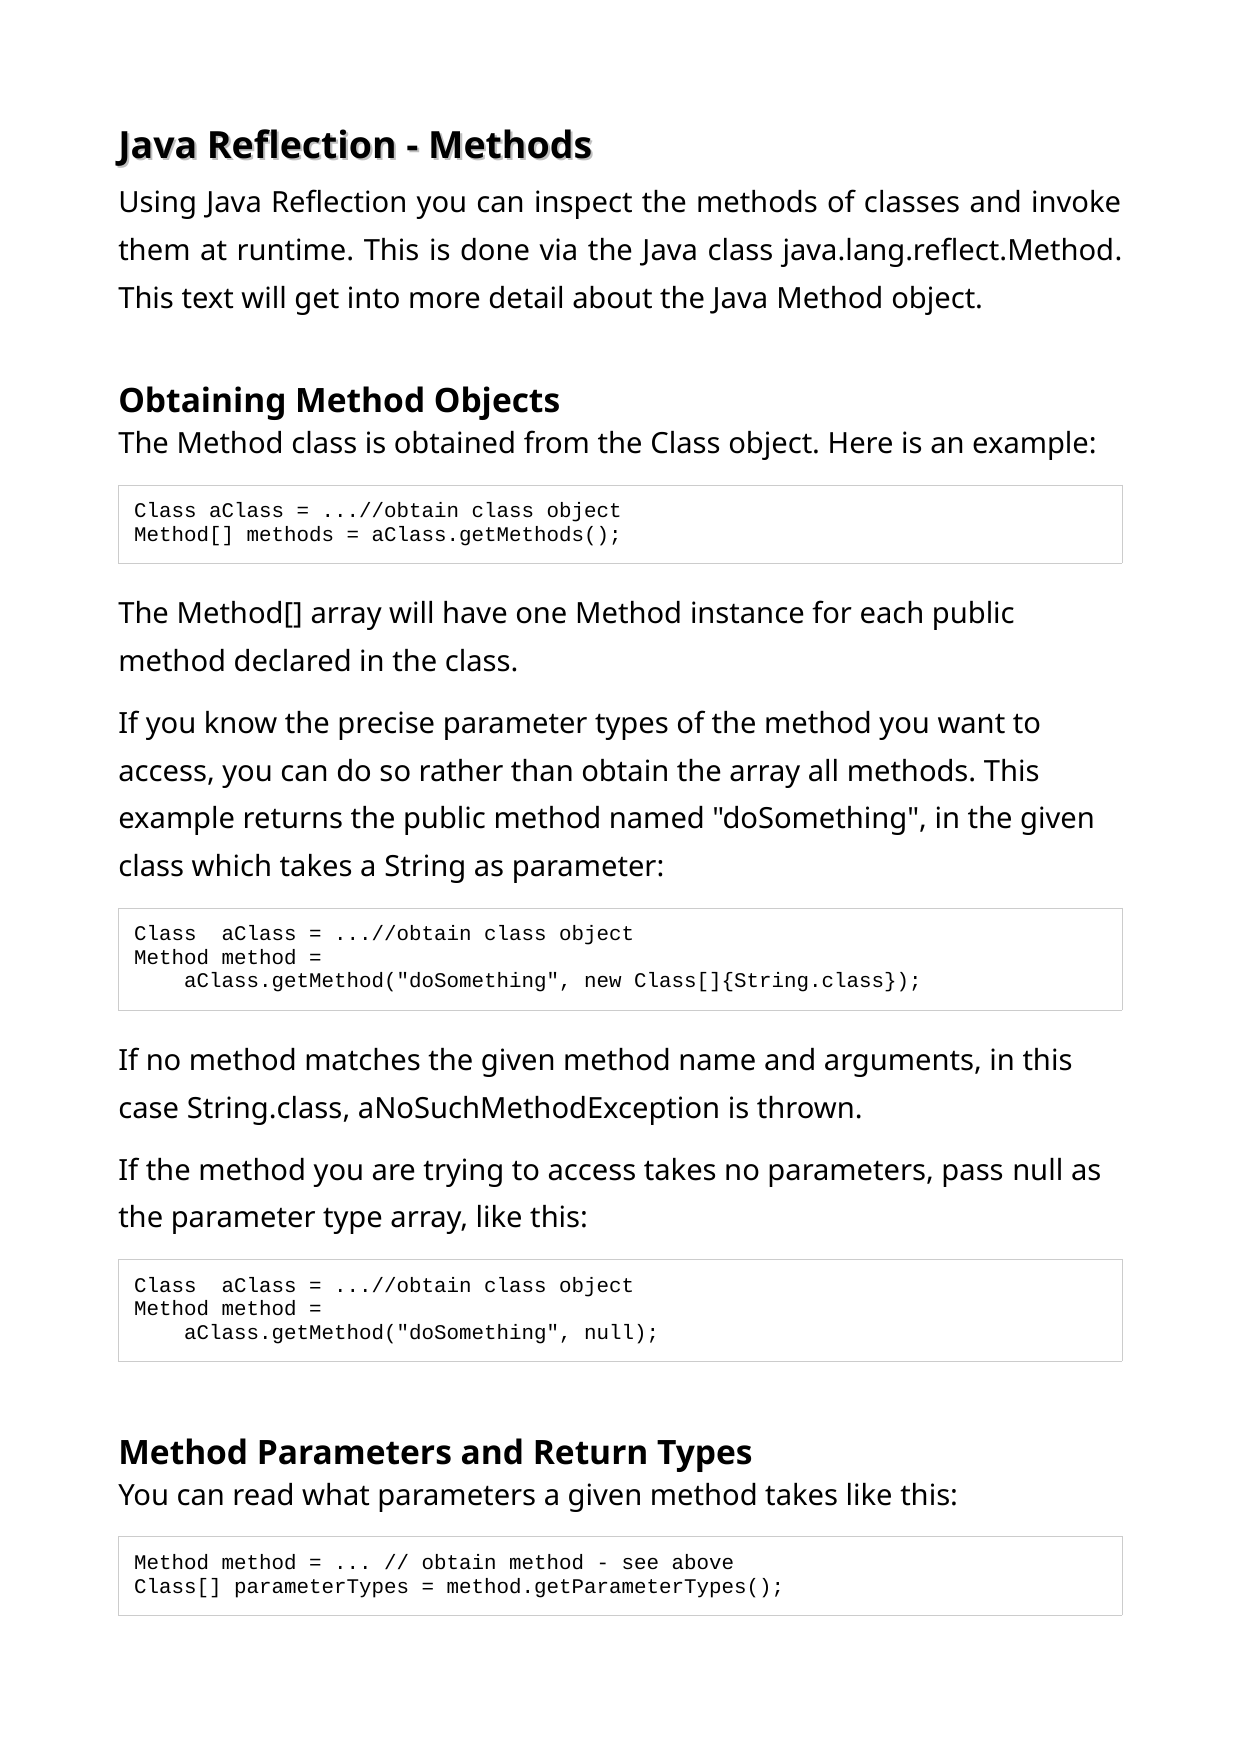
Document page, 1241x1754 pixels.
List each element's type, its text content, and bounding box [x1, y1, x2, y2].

text The Method class is obtained from the Class object. Here is an example: [118, 422, 1122, 462]
text Class aClass = ...//obtain class object [119, 909, 1122, 931]
text The Method[] array will have one Method instance for each public method declared in the class. [118, 593, 1122, 680]
text aClass.getMethod("doSomething", null); [119, 1306, 1122, 1361]
text Method method = ... // obtain method - see above [119, 1537, 1122, 1560]
text Class[] parameterTypes = method.getParameterTypes(); [119, 1560, 1122, 1615]
text Using Java Reflection you can inspect the methods of classes and invoke them at runtime. This is done via the Java class java.lang.reflect.Method. This text will get into more detail about the Java Method object. [118, 182, 1122, 317]
text Method method = [119, 931, 1122, 955]
text If you know the precise parameter types of the method you want to access, you can do so rather than obtain the array all methods. This example returns the public method named "doSomething", in the given class which takes a String as parameter: [118, 702, 1122, 885]
text Class aClass = ...//obtain class object [119, 486, 1122, 508]
text Class aClass = ...//obtain class object [119, 1260, 1122, 1283]
subtitle Method Parameters and Return Types [118, 1428, 1122, 1474]
text You can read what parameters a given method takes like this: [118, 1474, 1122, 1514]
subtitle Obtaining Method Objects [118, 377, 1122, 422]
text If the method you are trying to access takes no parameters, pass null as the parameter type array, like this: [118, 1149, 1122, 1236]
text If no method matches the given method name and arguments, in this case String.class, aNoSuchMethodException is thrown. [118, 1039, 1122, 1127]
text Method method = [119, 1283, 1122, 1306]
text Method[] methods = aClass.getMethods(); [119, 508, 1122, 563]
subtitle Java Reflection - Methods [118, 118, 1122, 169]
text aClass.getMethod("doSomething", new Class[]{String.class}); [119, 955, 1122, 1010]
